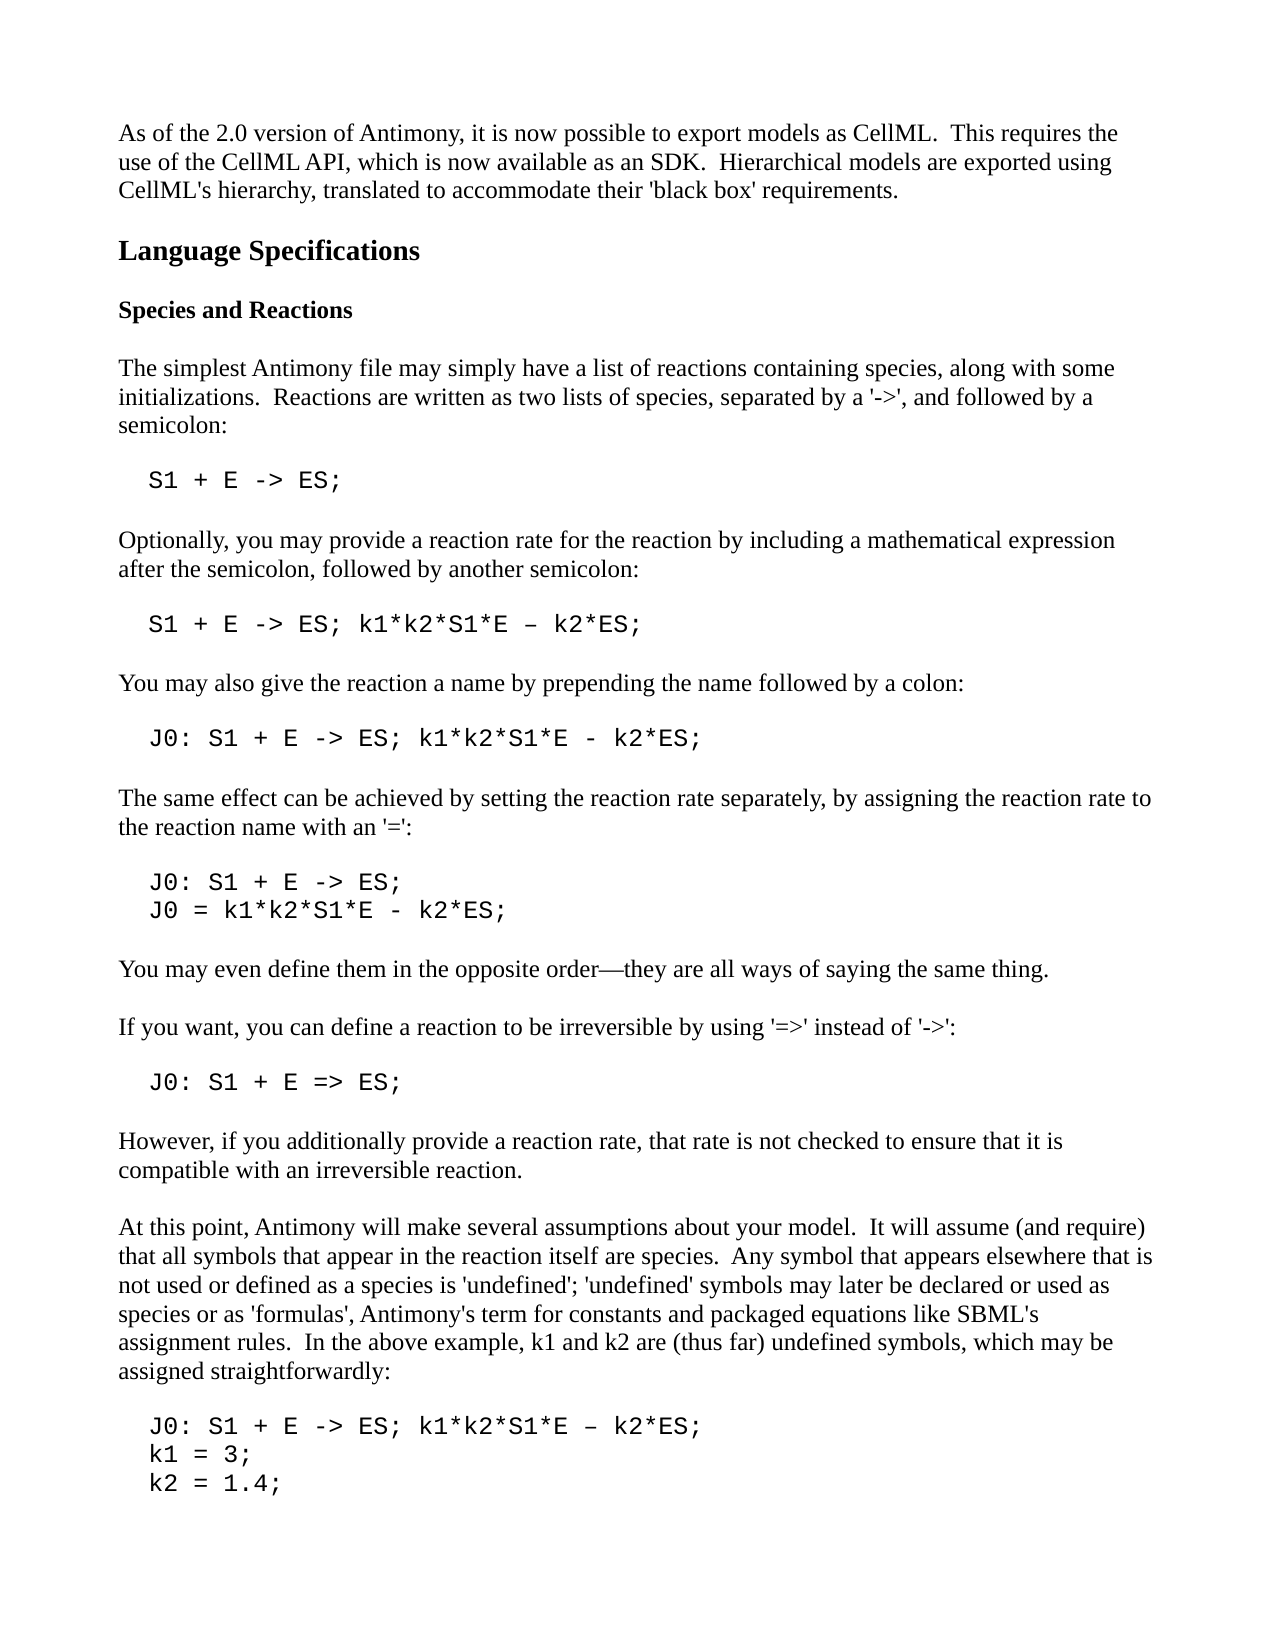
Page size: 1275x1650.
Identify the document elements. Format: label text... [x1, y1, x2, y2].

text You may also give the reaction a name by prepending the name followed by a colon: [118, 668, 1157, 697]
text If you want, you can define a reaction to be irreversible by using '=>' instead of '->': [118, 1012, 1157, 1041]
text Optionally, you may provide a reaction rate for the reaction by including a mathematical expression after the semicolon, followed by another semicolon: [118, 525, 1157, 582]
text J0: S1 + E -> ES; [118, 869, 1157, 897]
text k2 = 1.4; [118, 1470, 1157, 1499]
text Species and Reactions [118, 295, 1157, 324]
text J0 = k1*k2*S1*E - k2*ES; [118, 897, 1157, 926]
text J0: S1 + E => ES; [118, 1069, 1157, 1097]
text However, if you additionally provide a reaction rate, that rate is not checked to ensure that it is compatible with an irreversible reaction. [118, 1126, 1157, 1184]
text At this point, Antimony will make several assumptions about your model. It will assume (and require) that all symbols that appear in the reaction itself are species. Any symbol that appears elsewhere that is not used or defined as a species is 'undefined'; 'undefined' symbols may later be declared or used as species or as 'formulas', Antimony's term for constants and packaged equations like SBML's assignment rules. In the above example, k1 and k2 are (thus far) undefined symbols, which may be assigned straightforwardly: [118, 1212, 1157, 1385]
text Language Specifications [118, 233, 1157, 267]
text k1 = 3; [118, 1442, 1157, 1470]
text The same effect can be achieved by setting the reaction rate separately, by assigning the reaction rate to the reaction name with an '=': [118, 783, 1157, 840]
text S1 + E -> ES; [118, 468, 1157, 496]
text J0: S1 + E -> ES; k1*k2*S1*E - k2*ES; [118, 726, 1157, 754]
text The simplest Antimony file may simply have a list of reactions containing species, along with some initializations. Reactions are written as two lists of species, separated by a '->', and followed by a semicolon: [118, 353, 1157, 439]
text You may even define them in the opposite order—they are all ways of saying the same thing. [118, 954, 1157, 983]
text S1 + E -> ES; k1*k2*S1*E – k2*ES; [118, 611, 1157, 639]
text J0: S1 + E -> ES; k1*k2*S1*E – k2*ES; [118, 1414, 1157, 1442]
text As of the 2.0 version of Antimony, it is now possible to export models as CellML. This requires the use of the CellML API, which is now available as an SDK. Hierarchical models are exported using CellML's hierarchy, translated to accommodate their 'black box' requirements. [118, 118, 1157, 204]
